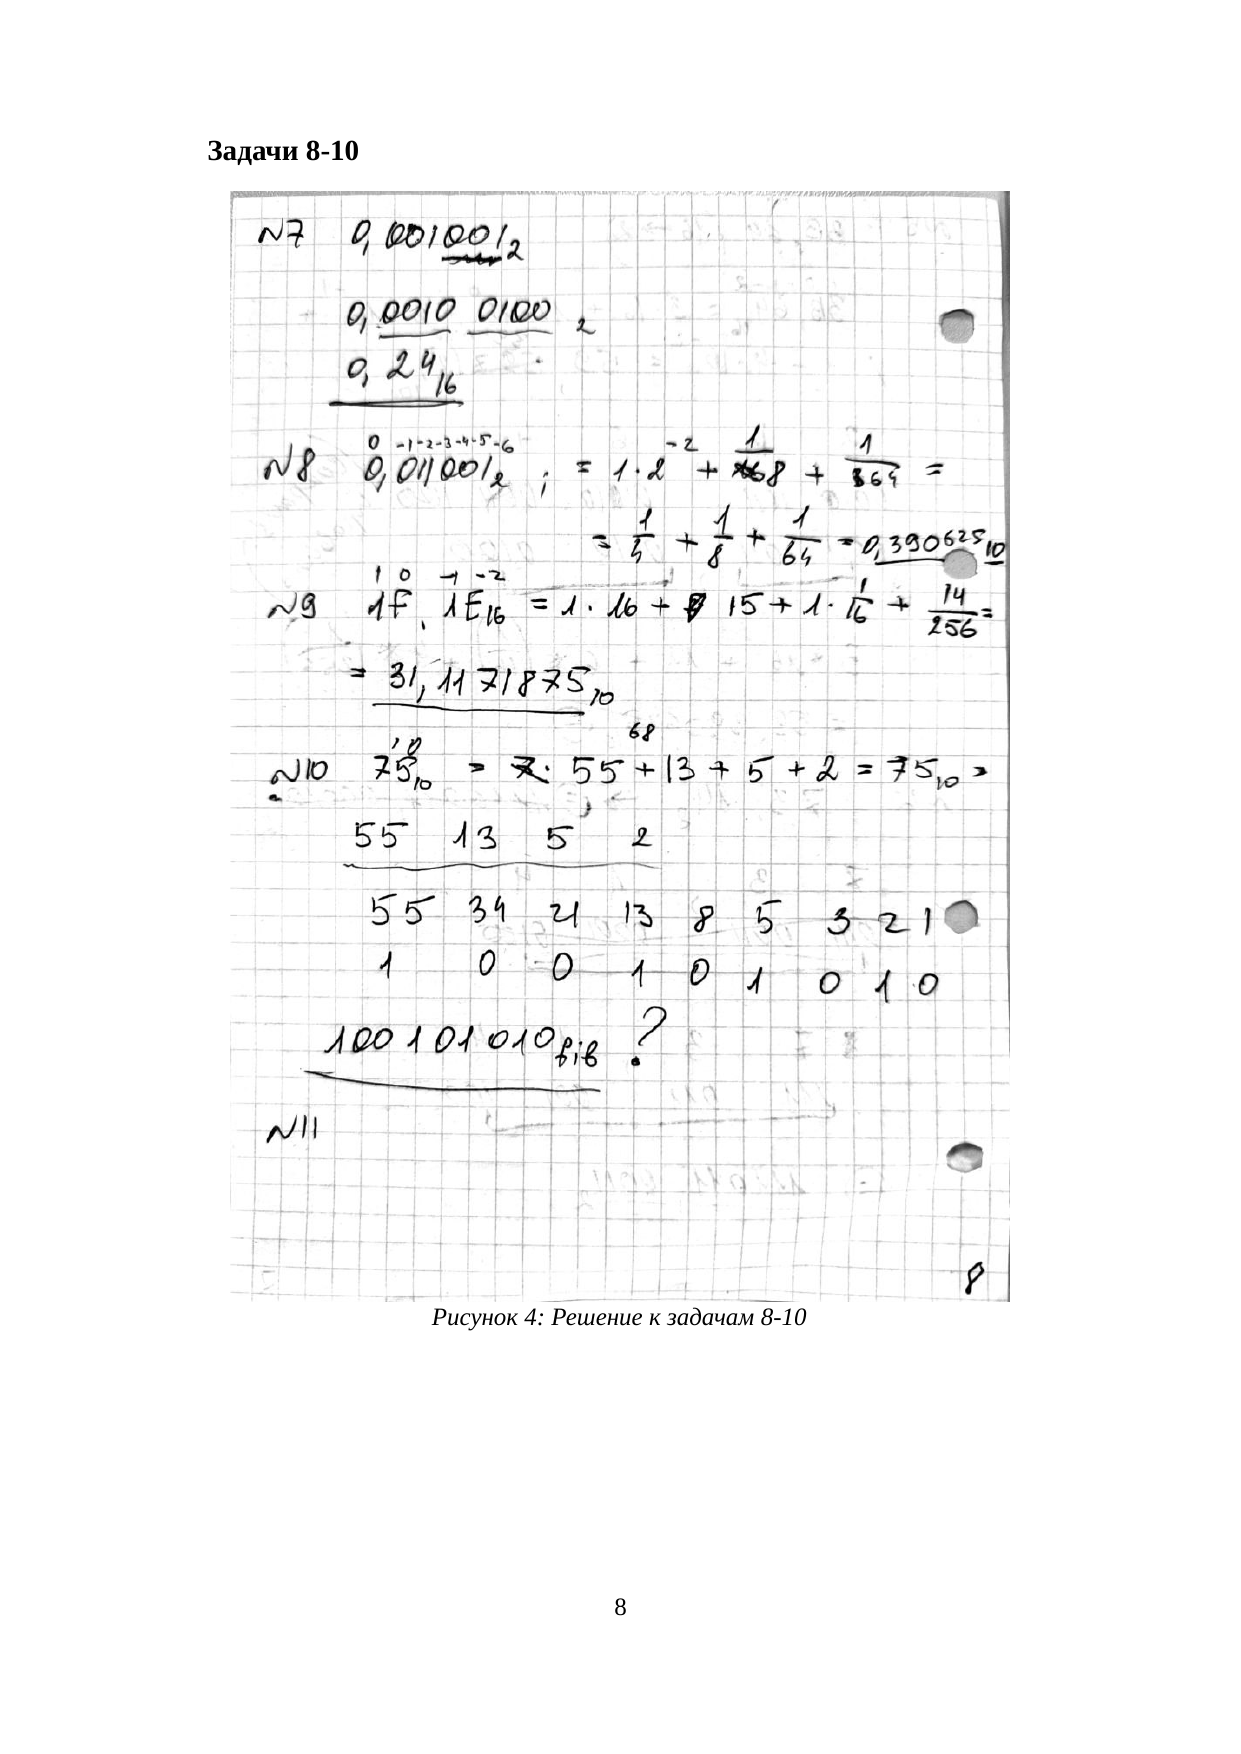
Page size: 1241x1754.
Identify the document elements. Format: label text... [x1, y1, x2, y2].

text Рисунок 4: Решение к задачам 8-10 [230, 1302, 1010, 1330]
subtitle Задачи 8-10 [133, 133, 1107, 167]
picture [230, 191, 1010, 1302]
